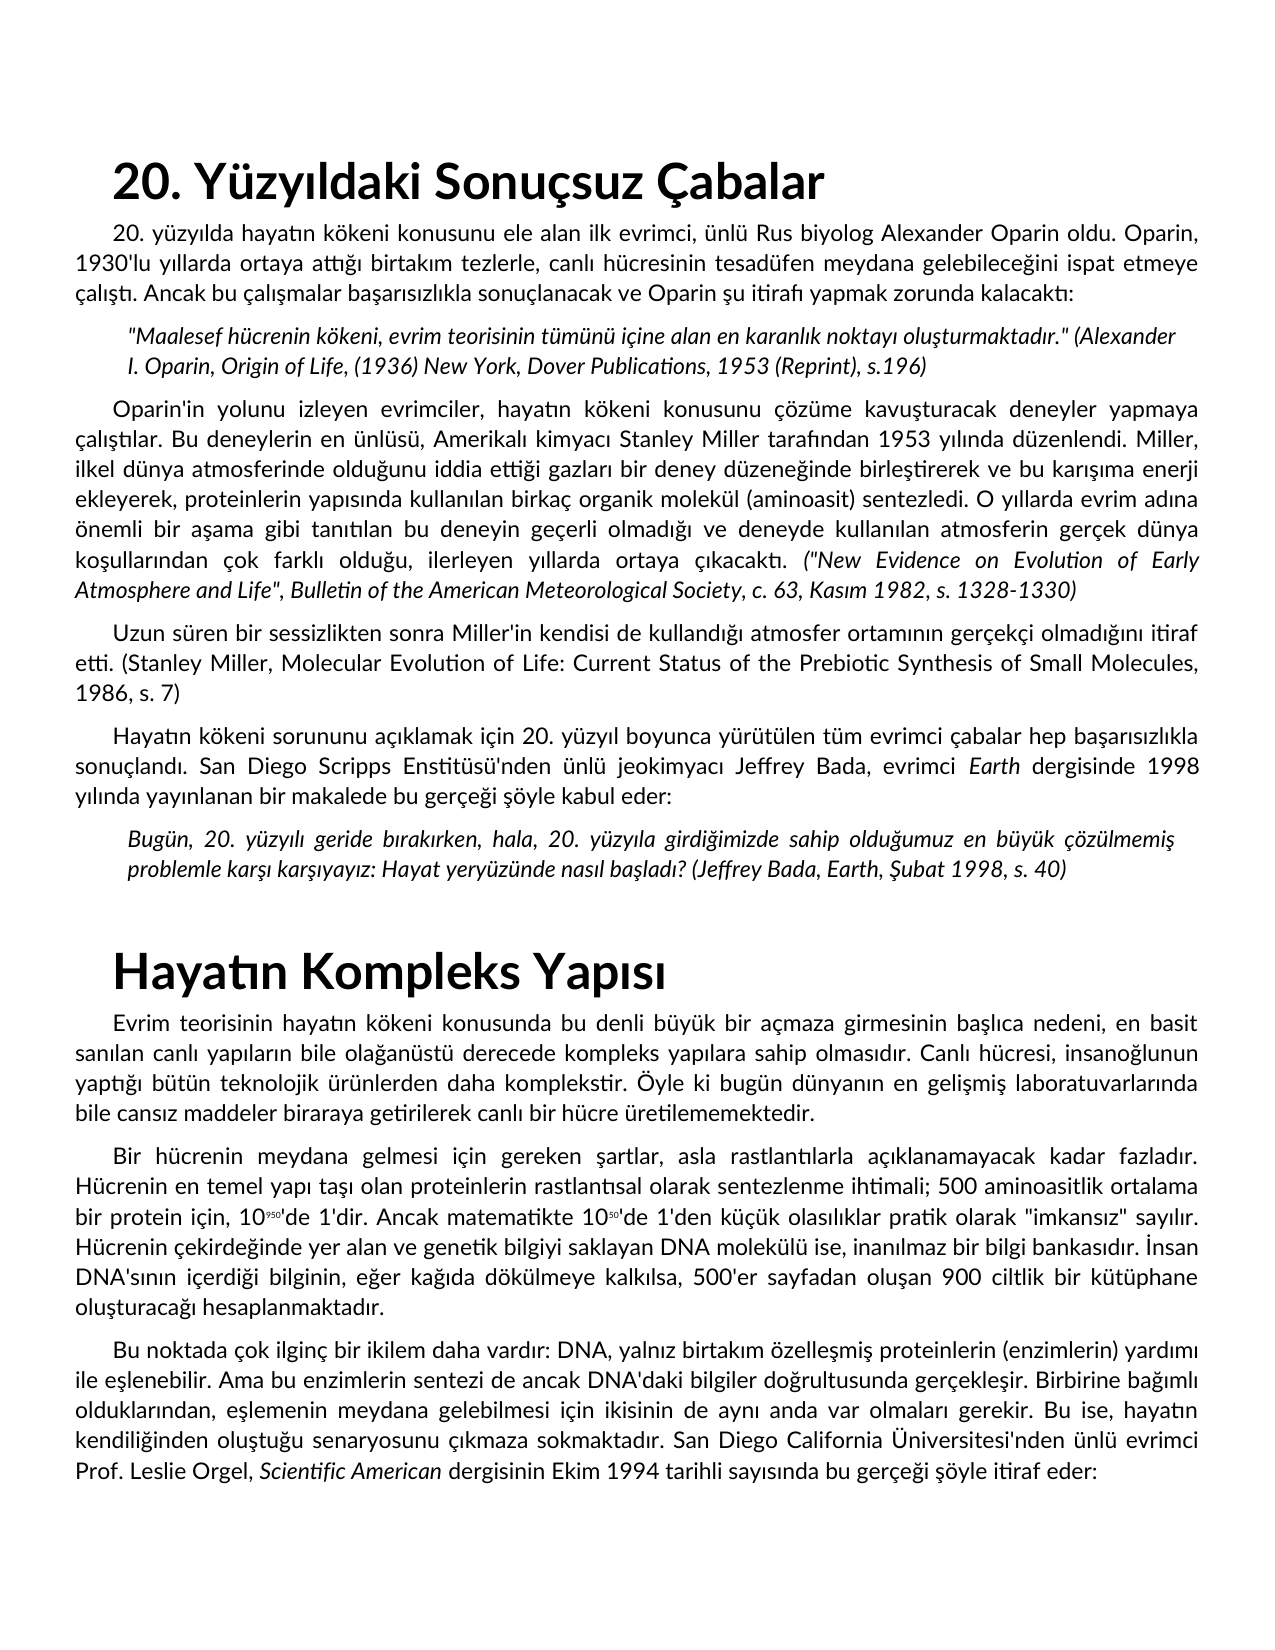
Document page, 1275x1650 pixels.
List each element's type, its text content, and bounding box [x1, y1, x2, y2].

text Uzun süren bir sessizlikten sonra Miller'in kendisi de kullandığı atmosfer ortamının gerçekçi olmadığını itiraf etti. (Stanley Miller, Molecular Evolution of Life: Current Status of the Prebiotic Synthesis of Small Molecules, 1986, s. 7) [75, 618, 1200, 706]
subtitle 20. Yüzyıldaki Sonuçsuz Çabalar [112, 150, 1200, 210]
text Bu noktada çok ilginç bir ikilem daha vardır: DNA, yalnız birtakım özelleşmiş proteinlerin (enzimlerin) yardımı ile eşlenebilir. Ama bu enzimlerin sentezi de ancak DNA'daki bilgiler doğrultusunda gerçekleşir. Birbirine bağımlı olduklarından, eşlemenin meydana gelebilmesi için ikisinin de aynı anda var olmaları gerekir. Bu ise, hayatın kendiliğinden oluştuğu senaryosunu çıkmaza sokmaktadır. San Diego California Üniversitesi'nden ünlü evrimci Prof. Leslie Orgel, Scientific American dergisinin Ekim 1994 tarihli sayısında bu gerçeği şöyle itiraf eder: [75, 1336, 1200, 1484]
text Hayatın kökeni sorununu açıklamak için 20. yüzyıl boyunca yürütülen tüm evrimci çabalar hep başarısızlıkla sonuçlandı. San Diego Scripps Enstitüsü'nden ünlü jeokimyacı Jeffrey Bada, evrimci Earth dergisinde 1998 yılında yayınlanan bir makalede bu gerçeği şöyle kabul eder: [75, 721, 1200, 809]
text Oparin'in yolunu izleyen evrimciler, hayatın kökeni konusunu çözüme kavuşturacak deneyler yapmaya çalıştılar. Bu deneylerin en ünlüsü, Amerikalı kimyacı Stanley Miller tarafından 1953 yılında düzenlendi. Miller, ilkel dünya atmosferinde olduğunu iddia ettiği gazları bir deney düzeneğinde birleştirerek ve bu karışıma enerji ekleyerek, proteinlerin yapısında kullanılan birkaç organik molekül (aminoasit) sentezledi. O yıllarda evrim adına önemli bir aşama gibi tanıtılan bu deneyin geçerli olmadığı ve deneyde kullanılan atmosferin gerçek dünya koşullarından çok farklı olduğu, ilerleyen yıllarda ortaya çıkacaktı. ("New Evidence on Evolution of Early Atmosphere and Life", Bulletin of the American Meteorological Society, c. 63, Kasım 1982, s. 1328-1330) [75, 394, 1200, 603]
text Bugün, 20. yüzyılı geride bırakırken, hala, 20. yüzyıla girdiğimizde sahip olduğumuz en büyük çözülmemiş problemle karşı karşıyayız: Hayat yeryüzünde nasıl başladı? (Jeffrey Bada, Earth, Şubat 1998, s. 40) [127, 824, 1177, 882]
text "Maalesef hücrenin kökeni, evrim teorisinin tümünü içine alan en karanlık noktayı oluşturmaktadır." (Alexander I. Oparin, Origin of Life, (1936) New York, Dover Publications, 1953 (Reprint), s.196) [127, 321, 1177, 379]
text Bir hücrenin meydana gelmesi için gereken şartlar, asla rastlantılarla açıklanamayacak kadar fazladır. Hücrenin en temel yapı taşı olan proteinlerin rastlantısal olarak sentezlenme ihtimali; 500 aminoasitlik ortalama bir protein için, 10950'de 1'dir. Ancak matematikte 1050'de 1'den küçük olasılıklar pratik olarak "imkansız" sayılır. Hücrenin çekirdeğinde yer alan ve genetik bilgiyi saklayan DNA molekülü ise, inanılmaz bir bilgi bankasıdır. İnsan DNA'sının içerdiği bilginin, eğer kağıda dökülmeye kalkılsa, 500'er sayfadan oluşan 900 ciltlik bir kütüphane oluşturacağı hesaplanmaktadır. [75, 1142, 1200, 1320]
text 20. yüzyılda hayatın kökeni konusunu ele alan ilk evrimci, ünlü Rus biyolog Alexander Oparin oldu. Oparin, 1930'lu yıllarda ortaya attığı birtakım tezlerle, canlı hücresinin tesadüfen meydana gelebileceğini ispat etmeye çalıştı. Ancak bu çalışmalar başarısızlıkla sonuçlanacak ve Oparin şu itirafı yapmak zorunda kalacaktı: [75, 218, 1200, 306]
text Evrim teorisinin hayatın kökeni konusunda bu denli büyük bir açmaza girmesinin başlıca nedeni, en basit sanılan canlı yapıların bile olağanüstü derecede kompleks yapılara sahip olmasıdır. Canlı hücresi, insanoğlunun yaptığı bütün teknolojik ürünlerden daha komplekstir. Öyle ki bugün dünyanın en gelişmiş laboratuvarlarında bile cansız maddeler biraraya getirilerek canlı bir hücre üretilememektedir. [75, 1008, 1200, 1127]
subtitle Hayatın Kompleks Yapısı [112, 940, 1200, 1000]
